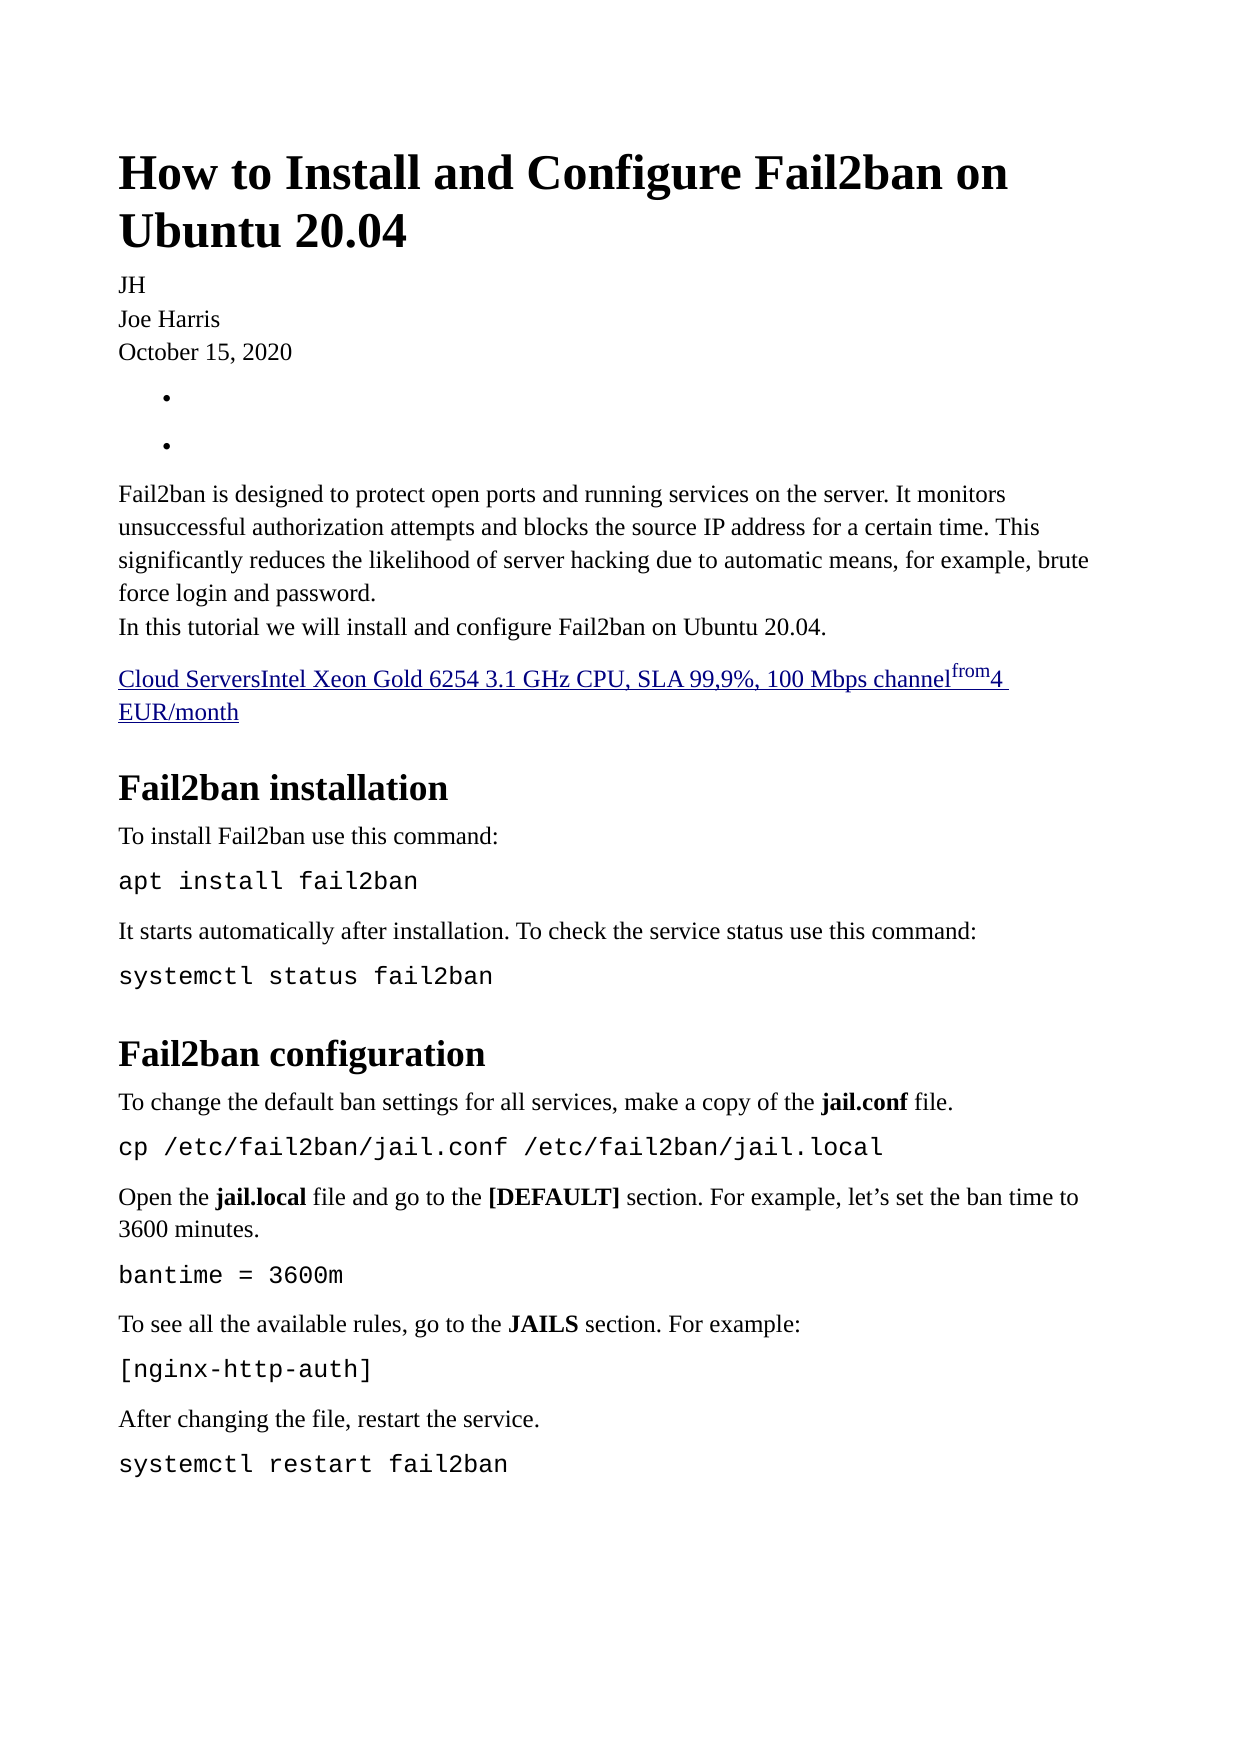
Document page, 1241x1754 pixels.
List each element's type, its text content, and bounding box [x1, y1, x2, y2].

text systemctl restart fail2ban [118, 1452, 1122, 1480]
text October 15, 2020 [118, 337, 1122, 365]
text After changing the file, restart the service. [118, 1404, 1122, 1433]
text To see all the available rules, go to the JAILS section. For example: [118, 1309, 1122, 1338]
text To change the default ban settings for all services, make a copy of the jail.conf file. [118, 1087, 1122, 1116]
text JH [118, 271, 1122, 299]
text Fail2ban is designed to protect open ports and running services on the server. It monitors unsuccessful authorization attempts and blocks the source IP address for a certain time. This significantly reduces the likelihood of server hacking due to automatic means, for example, brute force login and password. In this tutorial we will install and configure Fail2ban on Ubuntu 20.04. [118, 479, 1122, 640]
text Cloud ServersIntel Xeon Gold 6254 3.1 GHz CPU, SLA 99,9%, 100 Mbps channelfrom4 EUR/month [118, 659, 1122, 726]
text It starts automatically after installation. To check the service status use this command: [118, 916, 1122, 944]
text To install Fail2ban use this command: [118, 821, 1122, 850]
text bantime = 3600m [118, 1262, 1122, 1291]
text cp /etc/fail2ban/jail.conf /etc/fail2ban/jail.local [118, 1134, 1122, 1163]
subtitle How to Install and Configure Fail2ban on Ubuntu 20.04 [118, 143, 1122, 258]
text apt install fail2ban [118, 869, 1122, 897]
text Joe Harris [118, 304, 1122, 332]
text systemctl status fail2ban [118, 963, 1122, 992]
text [nginx-http-auth] [118, 1357, 1122, 1385]
subtitle Fail2ban installation [118, 765, 1122, 808]
text Open the jail.local file and go to the [DEFAULT] section. For example, let’s set the ban time to 3600 minutes. [118, 1182, 1122, 1243]
subtitle Fail2ban configuration [118, 1031, 1122, 1074]
